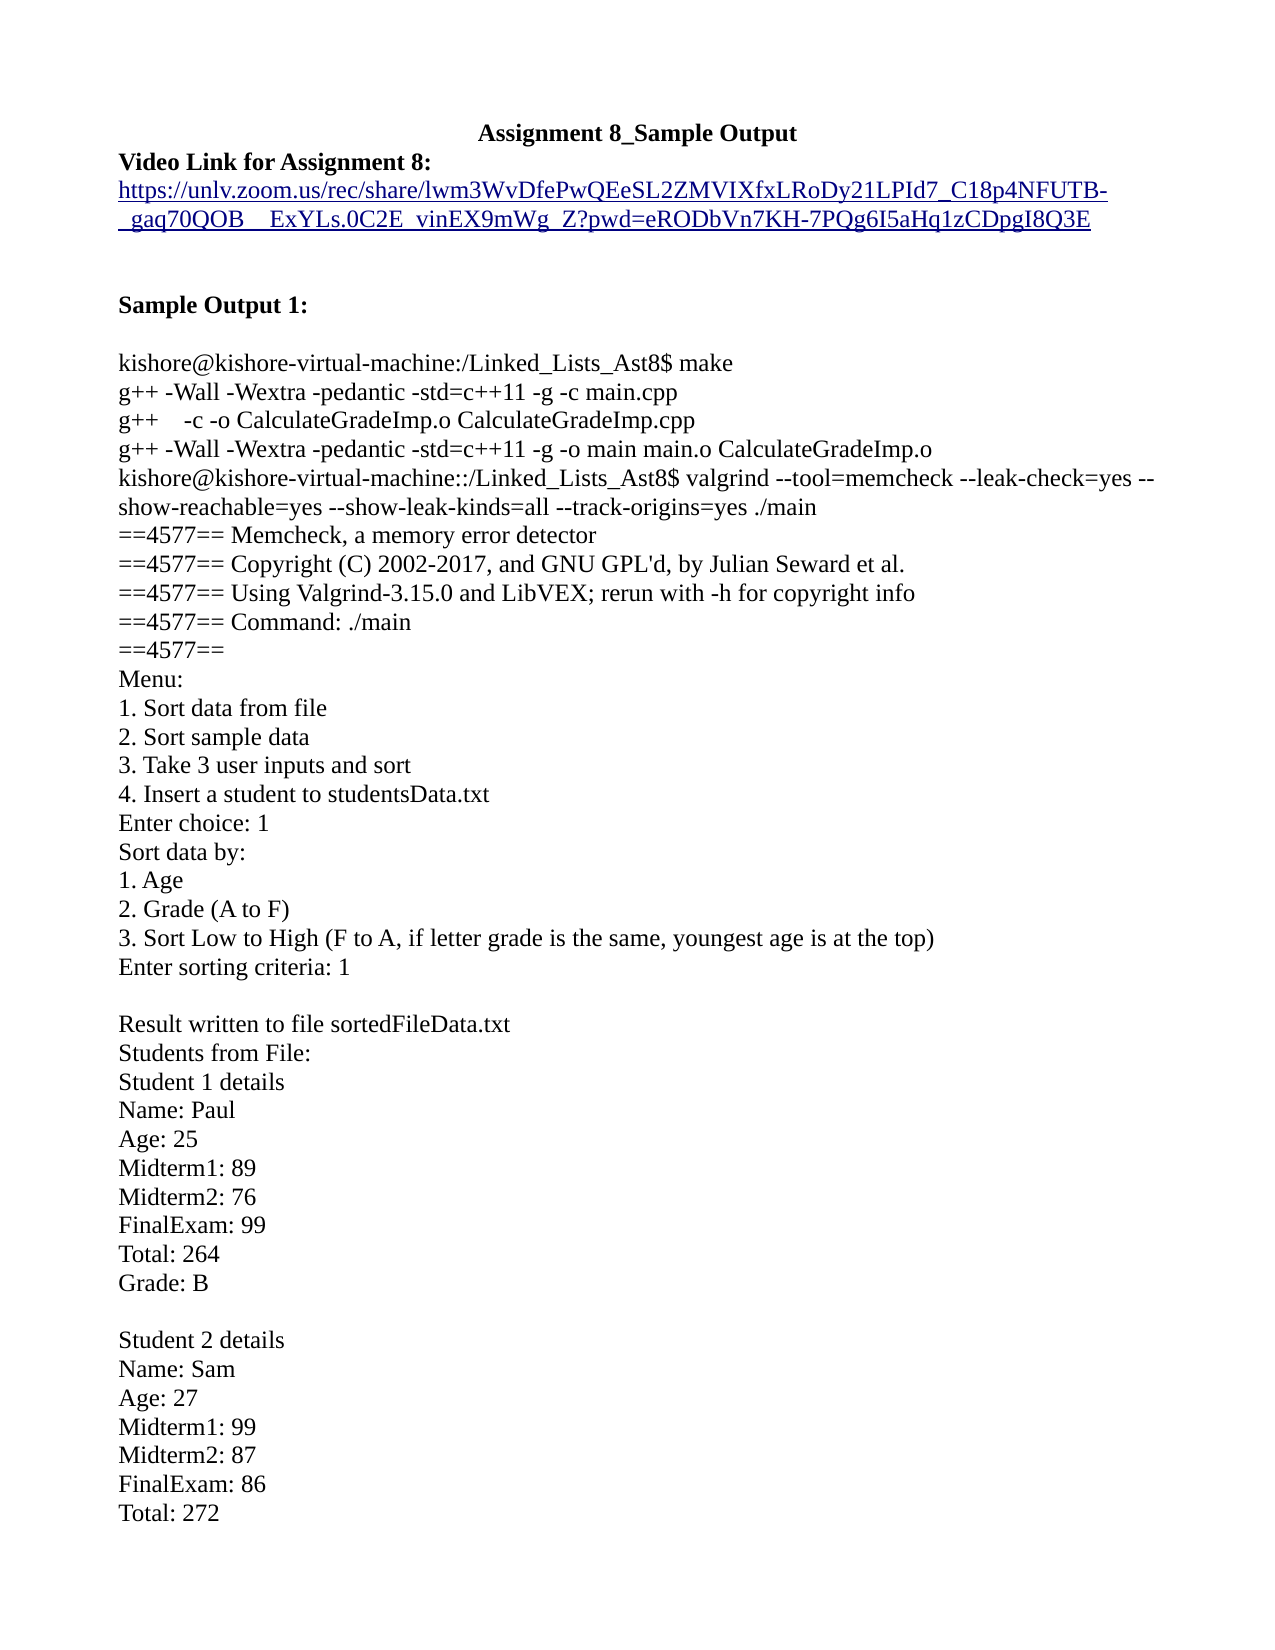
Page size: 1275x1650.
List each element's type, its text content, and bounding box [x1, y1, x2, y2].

text Enter sorting criteria: 1 [118, 952, 1157, 981]
text Student 2 details [118, 1326, 1157, 1354]
text Menu: [118, 664, 1157, 693]
text 1. Sort data from file [118, 693, 1157, 722]
text Grade: B [118, 1268, 1157, 1297]
text Name: Sam [118, 1354, 1157, 1383]
text 3. Take 3 user inputs and sort [118, 751, 1157, 779]
text Assignment 8_Sample Output [118, 118, 1157, 147]
text ==4577== Command: ./main [118, 607, 1157, 636]
text Sort data by: [118, 837, 1157, 866]
text FinalExam: 86 [118, 1469, 1157, 1498]
text Midterm1: 89 [118, 1153, 1157, 1182]
text Midterm1: 99 [118, 1412, 1157, 1441]
text 3. Sort Low to High (F to A, if letter grade is the same, youngest age is at the top) [118, 923, 1157, 952]
text 2. Grade (A to F) [118, 894, 1157, 923]
text g++ -Wall -Wextra -pedantic -std=c++11 -g -c main.cpp [118, 377, 1157, 406]
text 4. Insert a student to studentsData.txt [118, 779, 1157, 808]
text Name: Paul [118, 1096, 1157, 1124]
text Result written to file sortedFileData.txt [118, 1009, 1157, 1038]
text ==4577== Copyright (C) 2002-2017, and GNU GPL'd, by Julian Seward et al. [118, 549, 1157, 578]
text Age: 27 [118, 1383, 1157, 1412]
text Sample Output 1: [118, 291, 1157, 319]
text kishore@kishore-virtual-machine::/Linked_Lists_Ast8$ valgrind --tool=memcheck --leak-check=yes --show-reachable=yes --show-leak-kinds=all --track-origins=yes ./main [118, 463, 1157, 521]
text g++ -c -o CalculateGradeImp.o CalculateGradeImp.cpp [118, 406, 1157, 434]
text Total: 264 [118, 1239, 1157, 1268]
text Student 1 details [118, 1067, 1157, 1096]
text ==4577== Using Valgrind-3.15.0 and LibVEX; rerun with -h for copyright info [118, 578, 1157, 607]
text kishore@kishore-virtual-machine:/Linked_Lists_Ast8$ make [118, 348, 1157, 377]
text ==4577== [118, 636, 1157, 664]
text Age: 25 [118, 1124, 1157, 1153]
text Midterm2: 87 [118, 1441, 1157, 1469]
text g++ -Wall -Wextra -pedantic -std=c++11 -g -o main main.o CalculateGradeImp.o [118, 434, 1157, 463]
text 1. Age [118, 866, 1157, 894]
text Total: 272 [118, 1498, 1157, 1527]
text Students from File: [118, 1038, 1157, 1067]
text FinalExam: 99 [118, 1211, 1157, 1239]
text Midterm2: 76 [118, 1182, 1157, 1211]
text 2. Sort sample data [118, 722, 1157, 751]
text ==4577== Memcheck, a memory error detector [118, 521, 1157, 549]
text Enter choice: 1 [118, 808, 1157, 837]
text https://unlv.zoom.us/rec/share/lwm3WvDfePwQEeSL2ZMVIXfxLRoDy21LPId7_C18p4NFUTB-_gaq70QOB__ExYLs.0C2E_vinEX9mWg_Z?pwd=eRODbVn7KH-7PQg6I5aHq1zCDpgI8Q3E [118, 176, 1157, 233]
text Video Link for Assignment 8: [118, 147, 1157, 176]
